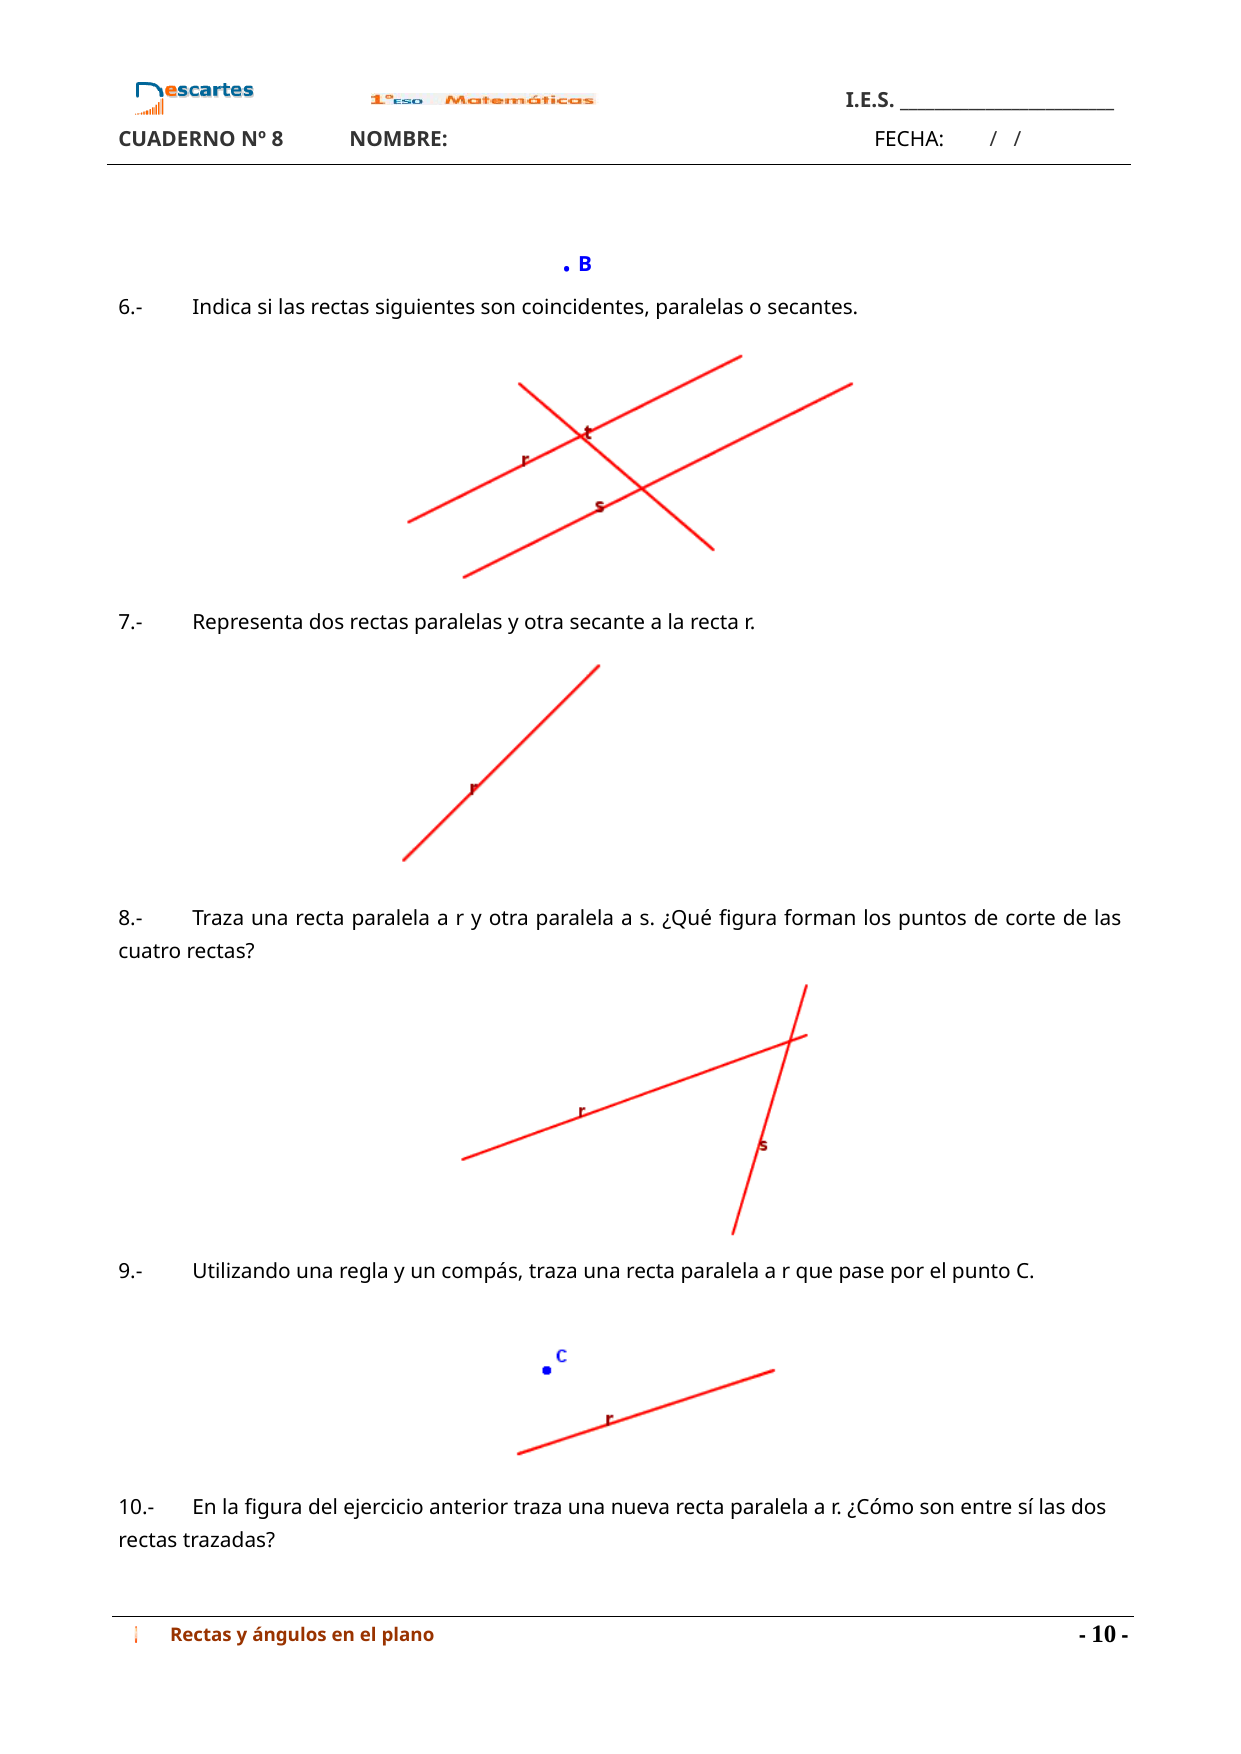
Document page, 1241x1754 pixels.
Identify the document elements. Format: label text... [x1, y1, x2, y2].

picture [371, 93, 599, 105]
picture [402, 1298, 839, 1479]
picture [373, 333, 867, 594]
picture [376, 648, 864, 891]
text . B [192, 227, 1122, 283]
picture [134, 1626, 138, 1643]
text 7.- Representa dos rectas paralelas y otra secante a la recta r. [118, 607, 1122, 636]
picture [405, 977, 836, 1244]
text 8.- Traza una recta paralela a r y otra paralela a s. ¿Qué figura forman los puntos de corte de las cuatro rectas? [118, 903, 1122, 964]
text 9.- Utilizando una regla y un compás, traza una recta paralela a r que pase por el punto C. [118, 1256, 1122, 1285]
text 6.- Indica si las rectas siguientes son coincidentes, paralelas o secantes. [118, 292, 1122, 320]
picture [134, 82, 257, 115]
text 10.- En la figura del ejercicio anterior traza una nueva recta paralela a r. ¿Cómo son entre sí las dos rectas trazadas? [118, 1492, 1122, 1553]
